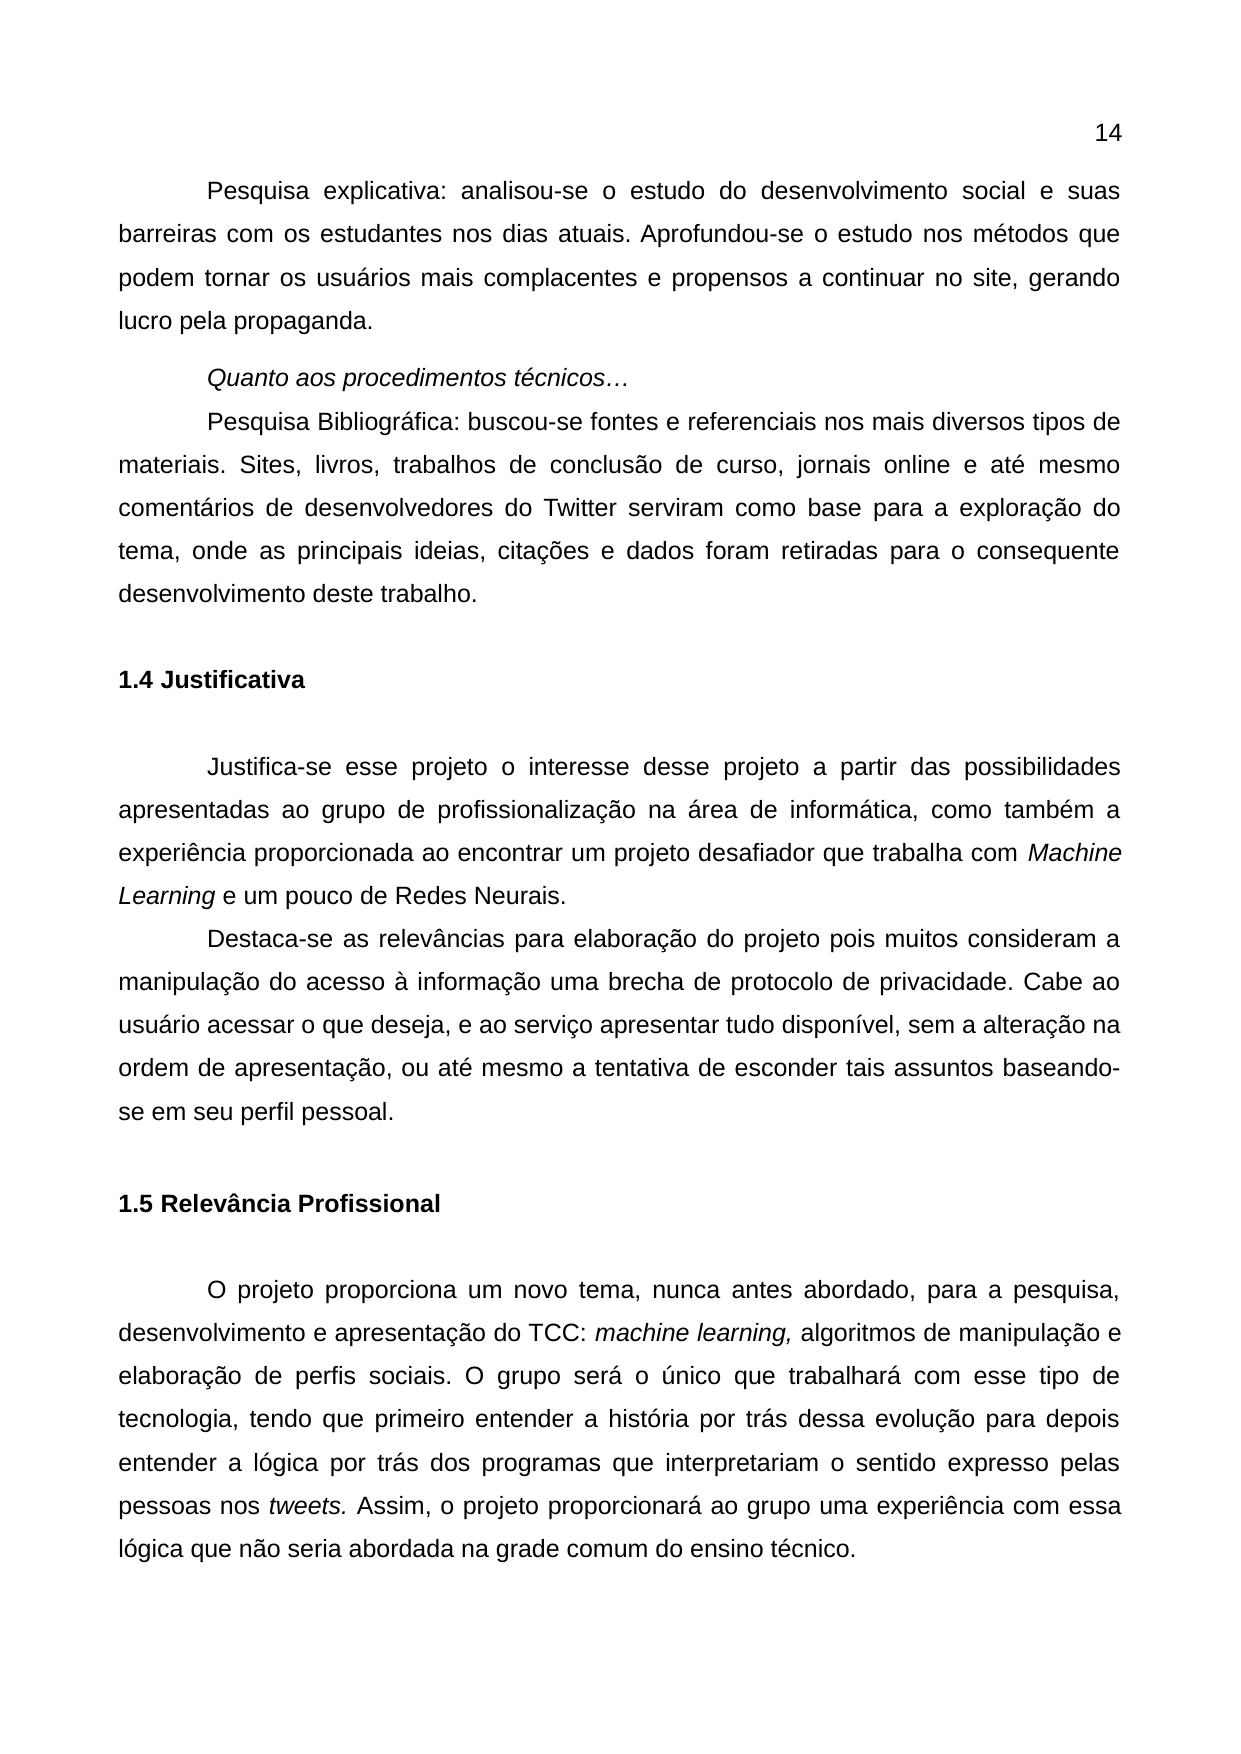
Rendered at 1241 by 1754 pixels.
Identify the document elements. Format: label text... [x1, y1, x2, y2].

text Destaca-se as relevâncias para elaboração do projeto pois muitos consideram a manipulação do acesso à informação uma brecha de protocolo de privacidade. Cabe ao usuário acessar o que deseja, e ao serviço apresentar tudo disponível, sem a alteração na ordem de apresentação, ou até mesmo a tentativa de esconder tais assuntos baseando-se em seu perfil pessoal. [118, 924, 1122, 1125]
text Quanto aos procedimentos técnicos… [118, 363, 1122, 392]
list Relevância Profissional [118, 1189, 1122, 1217]
text Pesquisa Bibliográfica: buscou-se fontes e referenciais nos mais diversos tipos de materiais. Sites, livros, trabalhos de conclusão de curso, jornais online e até mesmo comentários de desenvolvedores do Twitter serviram como base para a exploração do tema, onde as principais ideias, citações e dados foram retiradas para o consequente desenvolvimento deste trabalho. [118, 407, 1122, 608]
list Justificativa [118, 665, 1122, 694]
text Pesquisa explicativa: analisou-se o estudo do desenvolvimento social e suas barreiras com os estudantes nos dias atuais. Aprofundou-se o estudo nos métodos que podem tornar os usuários mais complacentes e propensos a continuar no site, gerando lucro pela propaganda. [118, 176, 1122, 334]
text O projeto proporciona um novo tema, nunca antes abordado, para a pesquisa, desenvolvimento e apresentação do TCC: machine learning, algoritmos de manipulação e elaboração de perfis sociais. O grupo será o único que trabalhará com esse tipo de tecnologia, tendo que primeiro entender a história por trás dessa evolução para depois entender a lógica por trás dos programas que interpretariam o sentido expresso pelas pessoas nos tweets. Assim, o projeto proporcionará ao grupo uma experiência com essa lógica que não seria abordada na grade comum do ensino técnico. [118, 1275, 1122, 1562]
text Justifica-se esse projeto o interesse desse projeto a partir das possibilidades apresentadas ao grupo de profissionalização na área de informática, como também a experiência proporcionada ao encontrar um projeto desafiador que trabalha com Machine Learning e um pouco de Redes Neurais. [118, 752, 1122, 910]
